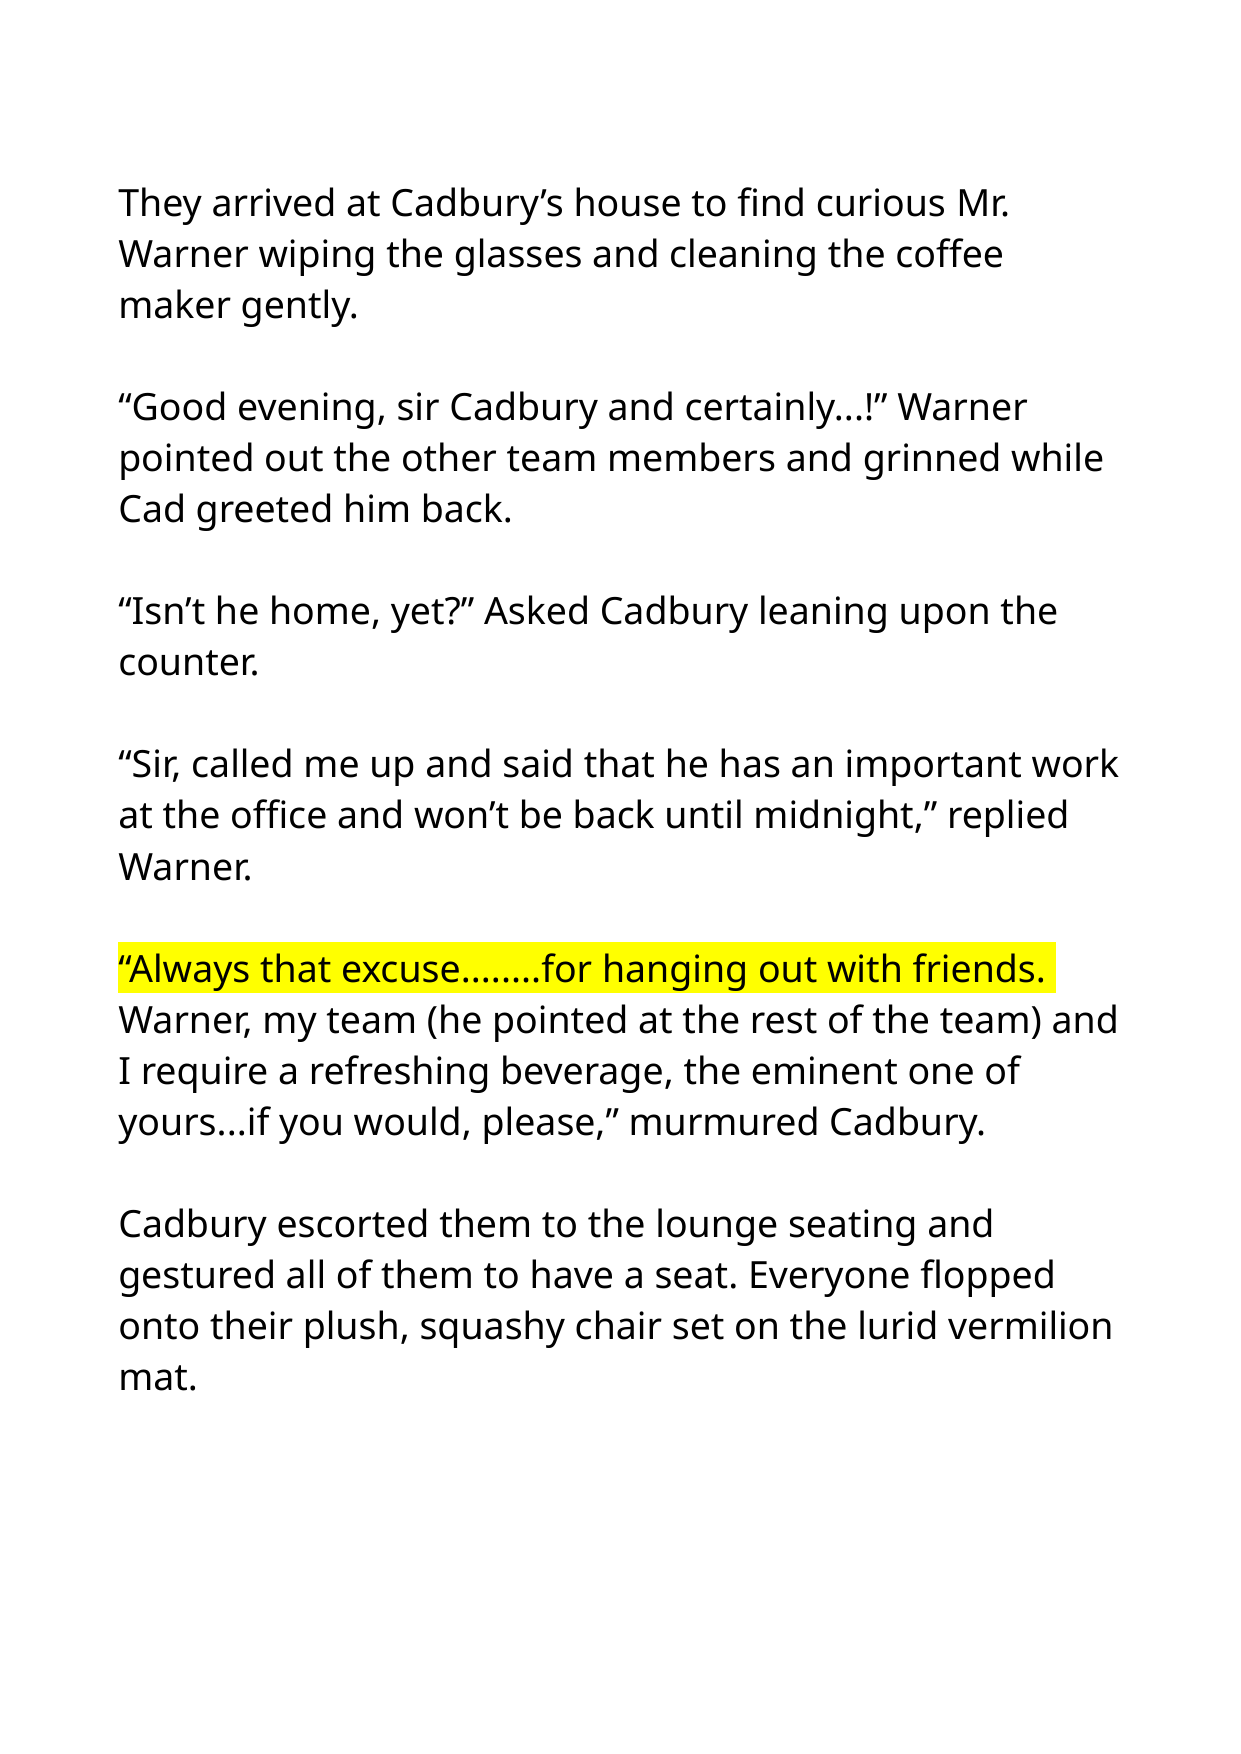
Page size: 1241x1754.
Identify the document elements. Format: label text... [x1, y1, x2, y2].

text “Always that excuse........for hanging out with friends. Warner, my team (he pointed at the rest of the team) and I require a refreshing beverage, the eminent one of yours...if you would, please,” murmured Cadbury. [118, 942, 1122, 1146]
text Cadbury escorted them to the lounge seating and gestured all of them to have a seat. Everyone flopped onto their plush, squashy chair set on the lurid vermilion mat. [118, 1197, 1122, 1401]
text “Sir, called me up and said that he has an important work at the office and won’t be back until midnight,” replied Warner. [118, 738, 1122, 891]
text “Isn’t he home, yet?” Asked Cadbury leaning upon the counter. [118, 585, 1122, 687]
text “Good evening, sir Cadbury and certainly...!” Warner pointed out the other team members and grinned while Cad greeted him back. [118, 381, 1122, 534]
text They arrived at Cadbury’s house to find curious Mr. Warner wiping the glasses and cleaning the coffee maker gently. [118, 176, 1122, 329]
